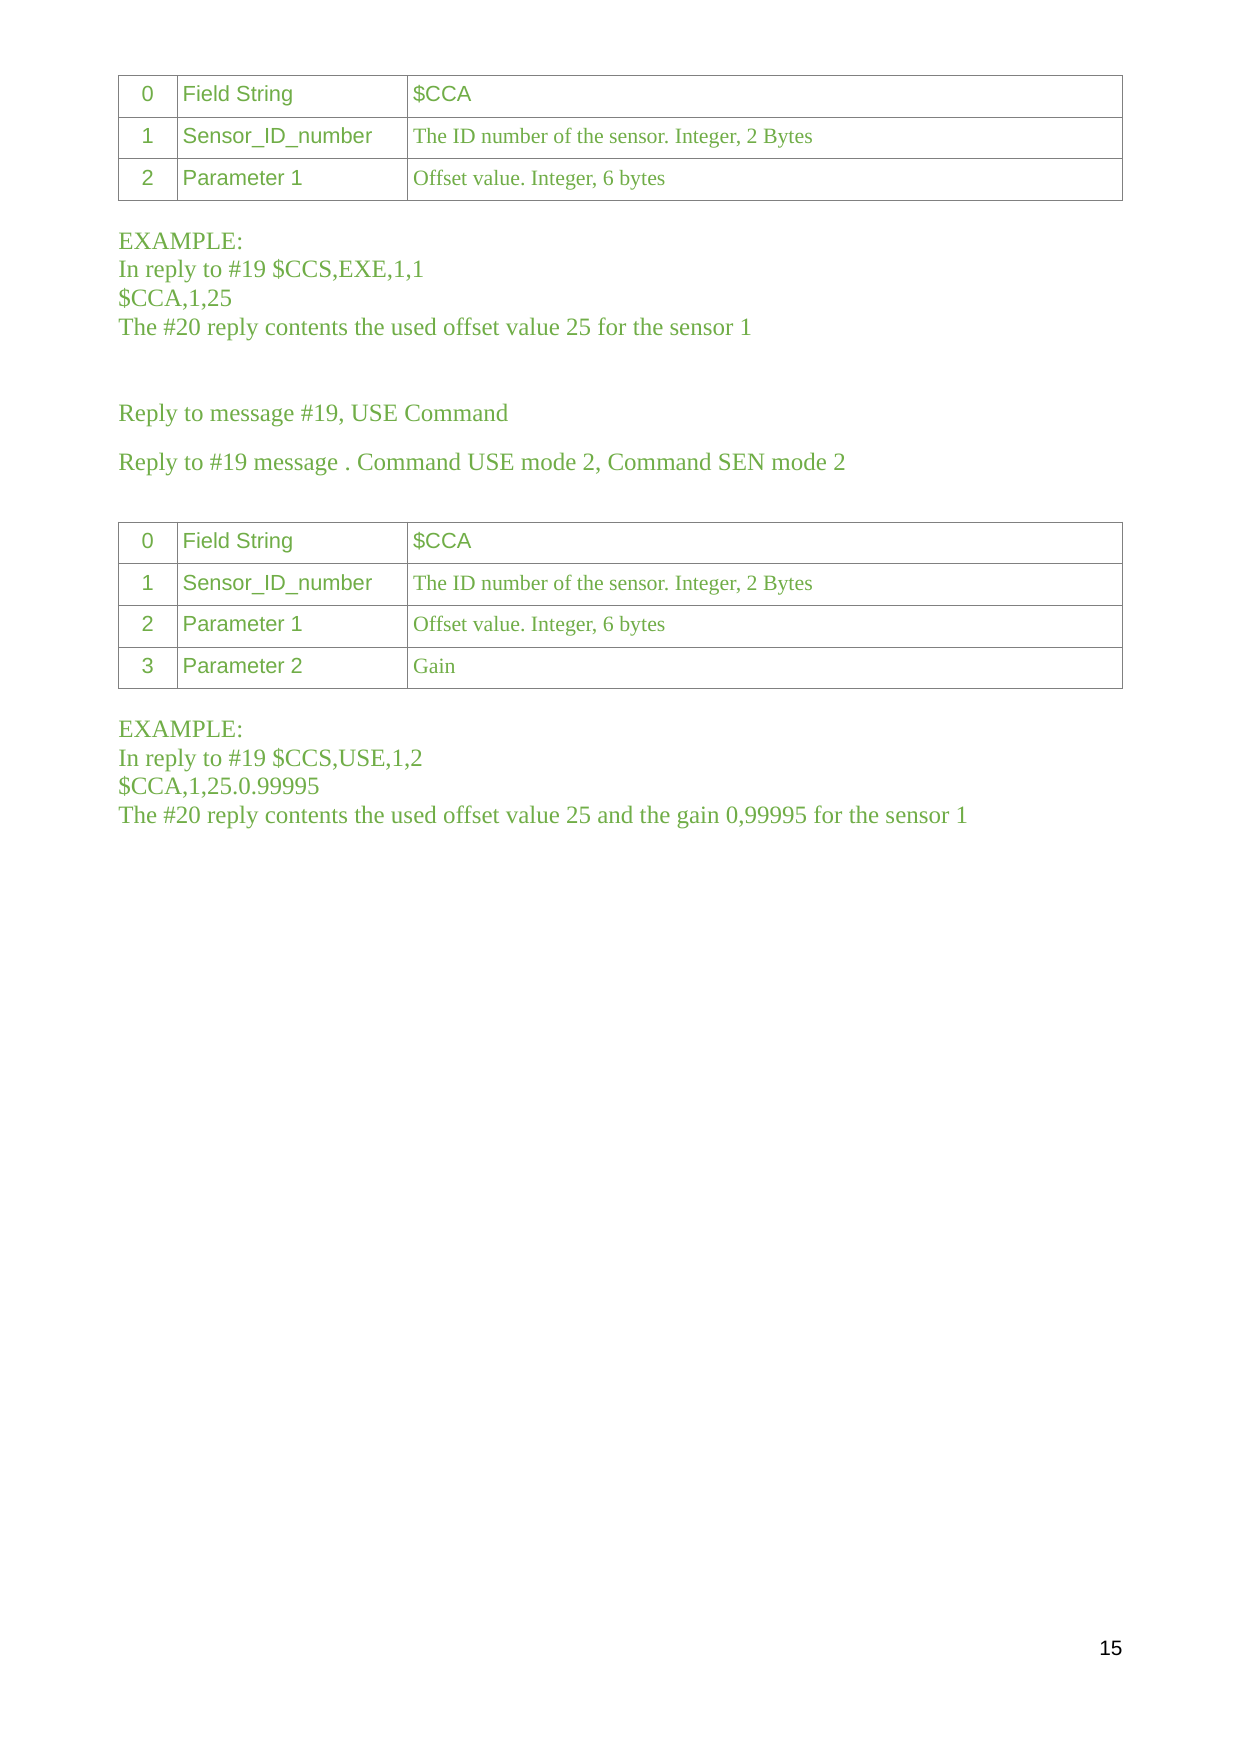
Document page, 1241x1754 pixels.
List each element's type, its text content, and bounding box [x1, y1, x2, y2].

table_cell Sensor_ID_number [178, 118, 407, 158]
table_header Field String [178, 523, 407, 563]
text $CCA,1,25.0.99995 [118, 771, 1122, 800]
table_cell Parameter 1 [178, 606, 407, 647]
table_cell The ID number of the sensor. Integer, 2 Bytes [408, 564, 1122, 605]
table_cell Parameter 1 [178, 159, 407, 200]
text The #20 reply contents the used offset value 25 and the gain 0,99995 for the sensor 1 [118, 800, 1122, 829]
table_cell Gain [408, 648, 1122, 688]
text Reply to message #19, USE Command [118, 398, 1122, 427]
table_header Field String [178, 76, 407, 117]
table_cell 1 [119, 564, 177, 605]
text In reply to #19 $CCS,EXE,1,1 [118, 254, 1122, 283]
table_header $CCA [408, 523, 1122, 563]
table_cell 2 [119, 606, 177, 647]
table_cell Parameter 2 [178, 648, 407, 688]
table_cell Offset value. Integer, 6 bytes [408, 159, 1122, 200]
text $CCA,1,25 [118, 283, 1122, 312]
table_header 0 [119, 523, 177, 563]
table_header 0 [119, 76, 177, 117]
table_cell Sensor_ID_number [178, 564, 407, 605]
text In reply to #19 $CCS,USE,1,2 [118, 743, 1122, 771]
text EXAMPLE: [118, 714, 1122, 743]
text The #20 reply contents the used offset value 25 for the sensor 1 [118, 312, 1122, 341]
table_cell Offset value. Integer, 6 bytes [408, 606, 1122, 647]
text EXAMPLE: [118, 226, 1122, 254]
table_cell The ID number of the sensor. Integer, 2 Bytes [408, 118, 1122, 158]
table_cell 3 [119, 648, 177, 688]
table_cell 2 [119, 159, 177, 200]
text Reply to #19 message . Command USE mode 2, Command SEN mode 2 [118, 447, 1122, 476]
table_header $CCA [408, 76, 1122, 117]
table_cell 1 [119, 118, 177, 158]
